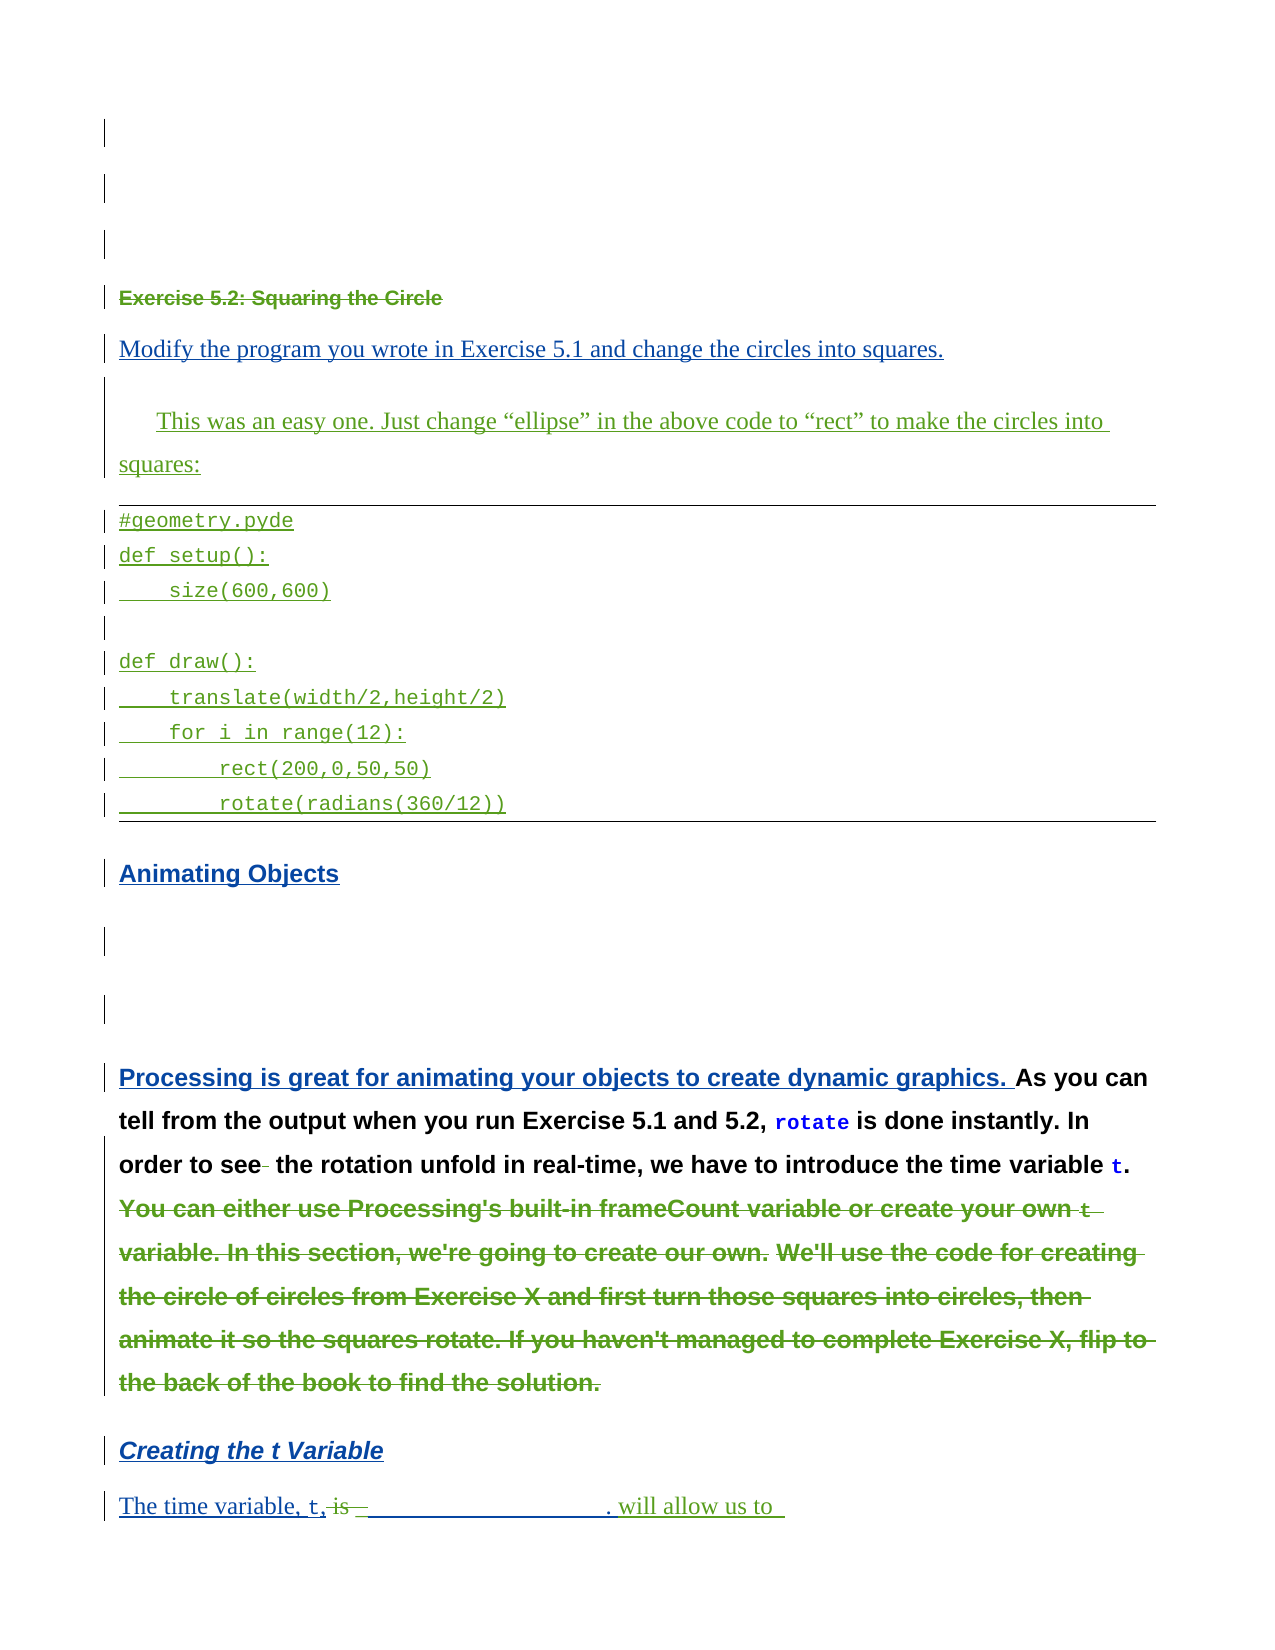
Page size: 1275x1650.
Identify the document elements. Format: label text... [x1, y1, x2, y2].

text Creating the t Variable [118, 1436, 1156, 1464]
text rect(200,0,50,50) [118, 758, 1156, 781]
text rotate(radians(360/12)) [118, 793, 1156, 822]
text size(600,600) [118, 581, 1156, 604]
text #geometry.pyde [118, 506, 1156, 533]
text for i in range(12): [118, 722, 1156, 746]
text def setup(): [118, 545, 1156, 569]
text [118, 118, 1156, 147]
text def draw(): [118, 651, 1156, 675]
text translate(width/2,height/2) [118, 687, 1156, 710]
text The time variable, t,___________________. will allow us to [118, 1491, 1156, 1521]
text Modify the program you wrote in Exercise 5.1 and change the circles into squares. [118, 334, 1156, 363]
text This was an easy one. Just change “ellipse” in the above code to “rect” to make the circles into squares: [118, 406, 1156, 478]
text Animating ObjectsProcessing is great for animating your objects to create dynamic graphics. As you can tell from the output when you run Exercise 5.1 and 5.2, rotate is done instantly. In order to see the rotation unfold in real-time, we have to introduce the time variable t. [118, 859, 1156, 887]
